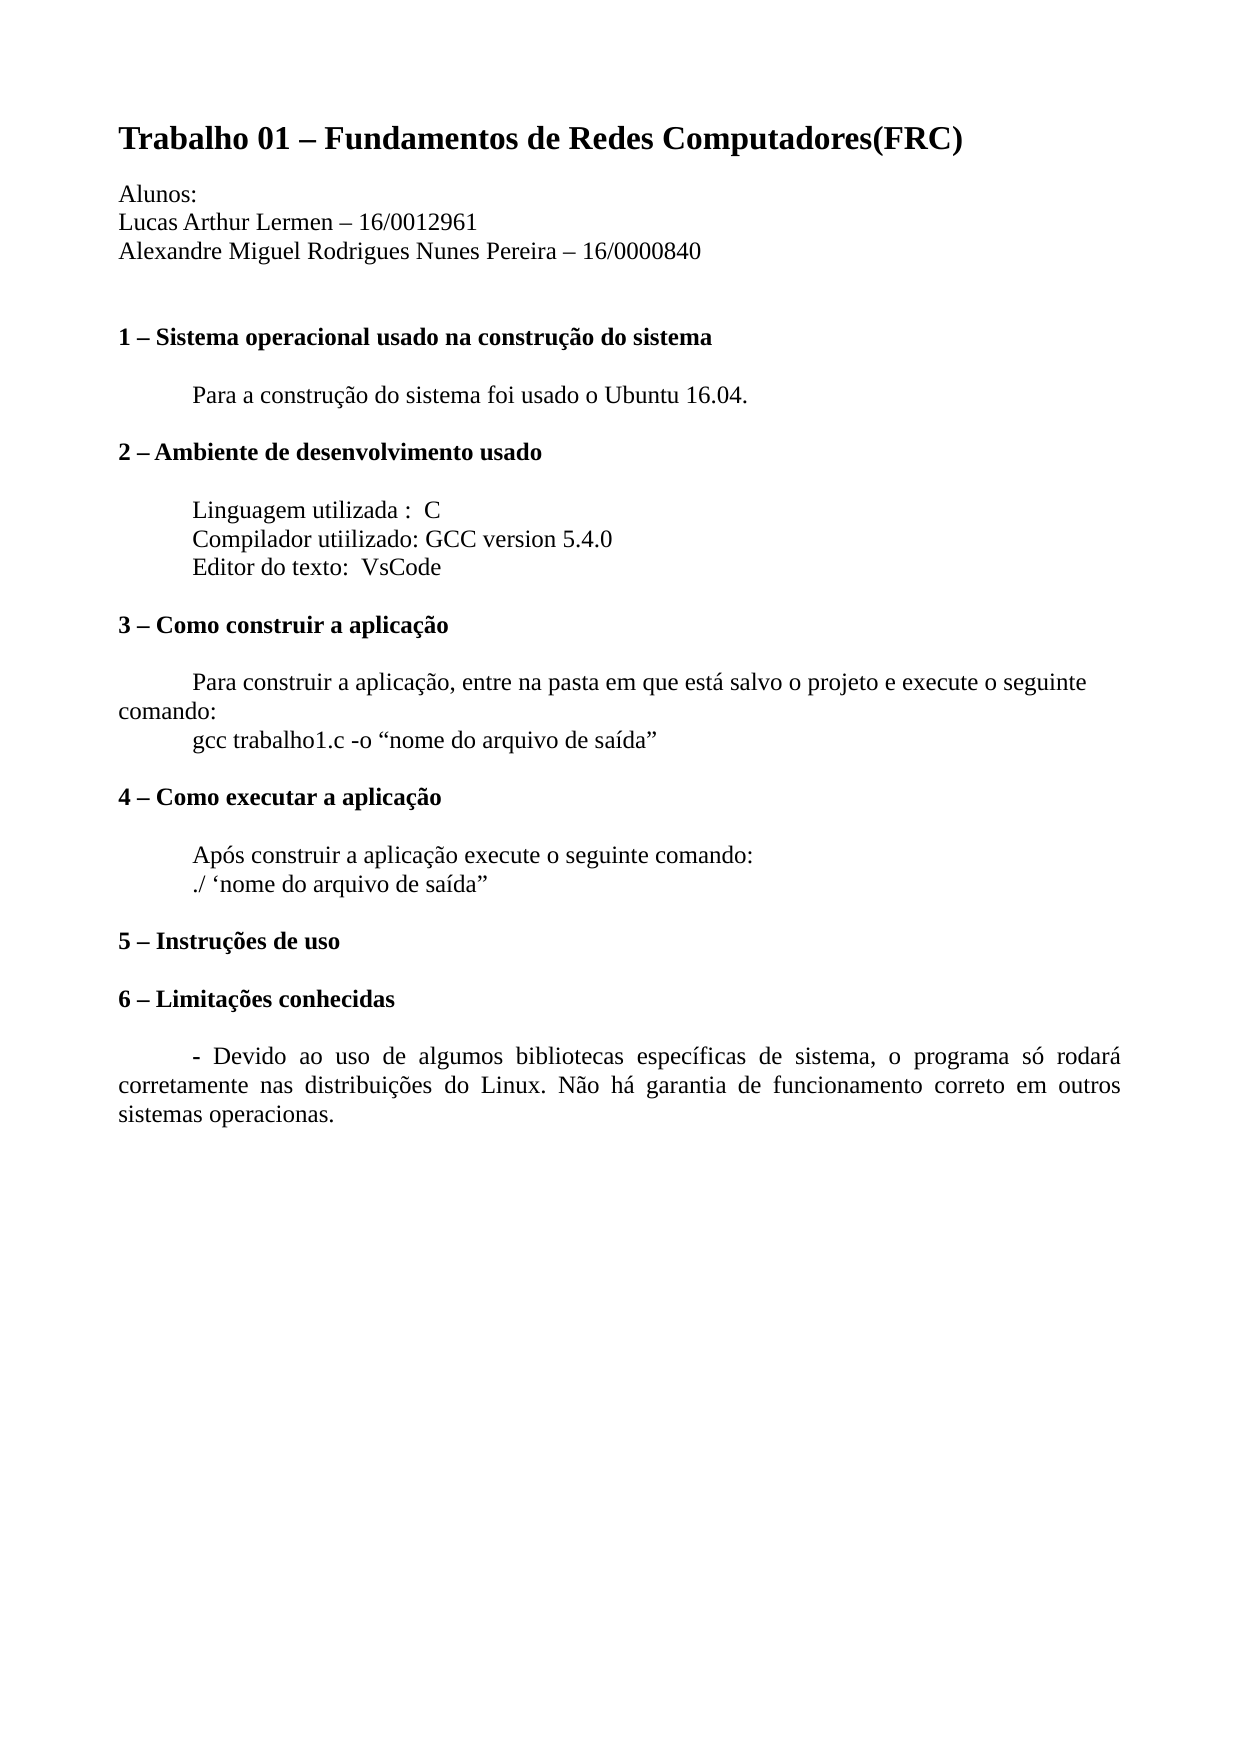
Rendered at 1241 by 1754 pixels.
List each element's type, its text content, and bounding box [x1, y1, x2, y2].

text ./ ‘nome do arquivo de saída” [118, 869, 1122, 897]
text 5 – Instruções de uso [118, 926, 1122, 955]
text Linguagem utilizada : C [118, 495, 1122, 524]
text Para a construção do sistema foi usado o Ubuntu 16.04. [118, 380, 1122, 409]
text gcc trabalho1.c -o “nome do arquivo de saída” [118, 725, 1122, 754]
text Alunos: [118, 179, 1122, 207]
text Editor do texto: VsCode [118, 552, 1122, 581]
text Compilador utiilizado: GCC version 5.4.0 [118, 524, 1122, 552]
text 1 – Sistema operacional usado na construção do sistema [118, 322, 1122, 351]
text Para construir a aplicação, entre na pasta em que está salvo o projeto e execute o seguinte comando: [118, 667, 1122, 725]
text 3 – Como construir a aplicação [118, 610, 1122, 639]
text Após construir a aplicação execute o seguinte comando: [118, 840, 1122, 869]
text Trabalho 01 – Fundamentos de Redes Computadores(FRC) [118, 118, 1122, 156]
text Alexandre Miguel Rodrigues Nunes Pereira – 16/0000840 [118, 236, 1122, 265]
text 4 – Como executar a aplicação [118, 782, 1122, 811]
text 6 – Limitações conhecidas [118, 984, 1122, 1012]
text Lucas Arthur Lermen – 16/0012961 [118, 207, 1122, 236]
text 2 – Ambiente de desenvolvimento usado [118, 437, 1122, 466]
text - Devido ao uso de algumos bibliotecas específicas de sistema, o programa só rodará corretamente nas distribuições do Linux. Não há garantia de funcionamento correto em outros sistemas operacionas. [118, 1041, 1122, 1127]
